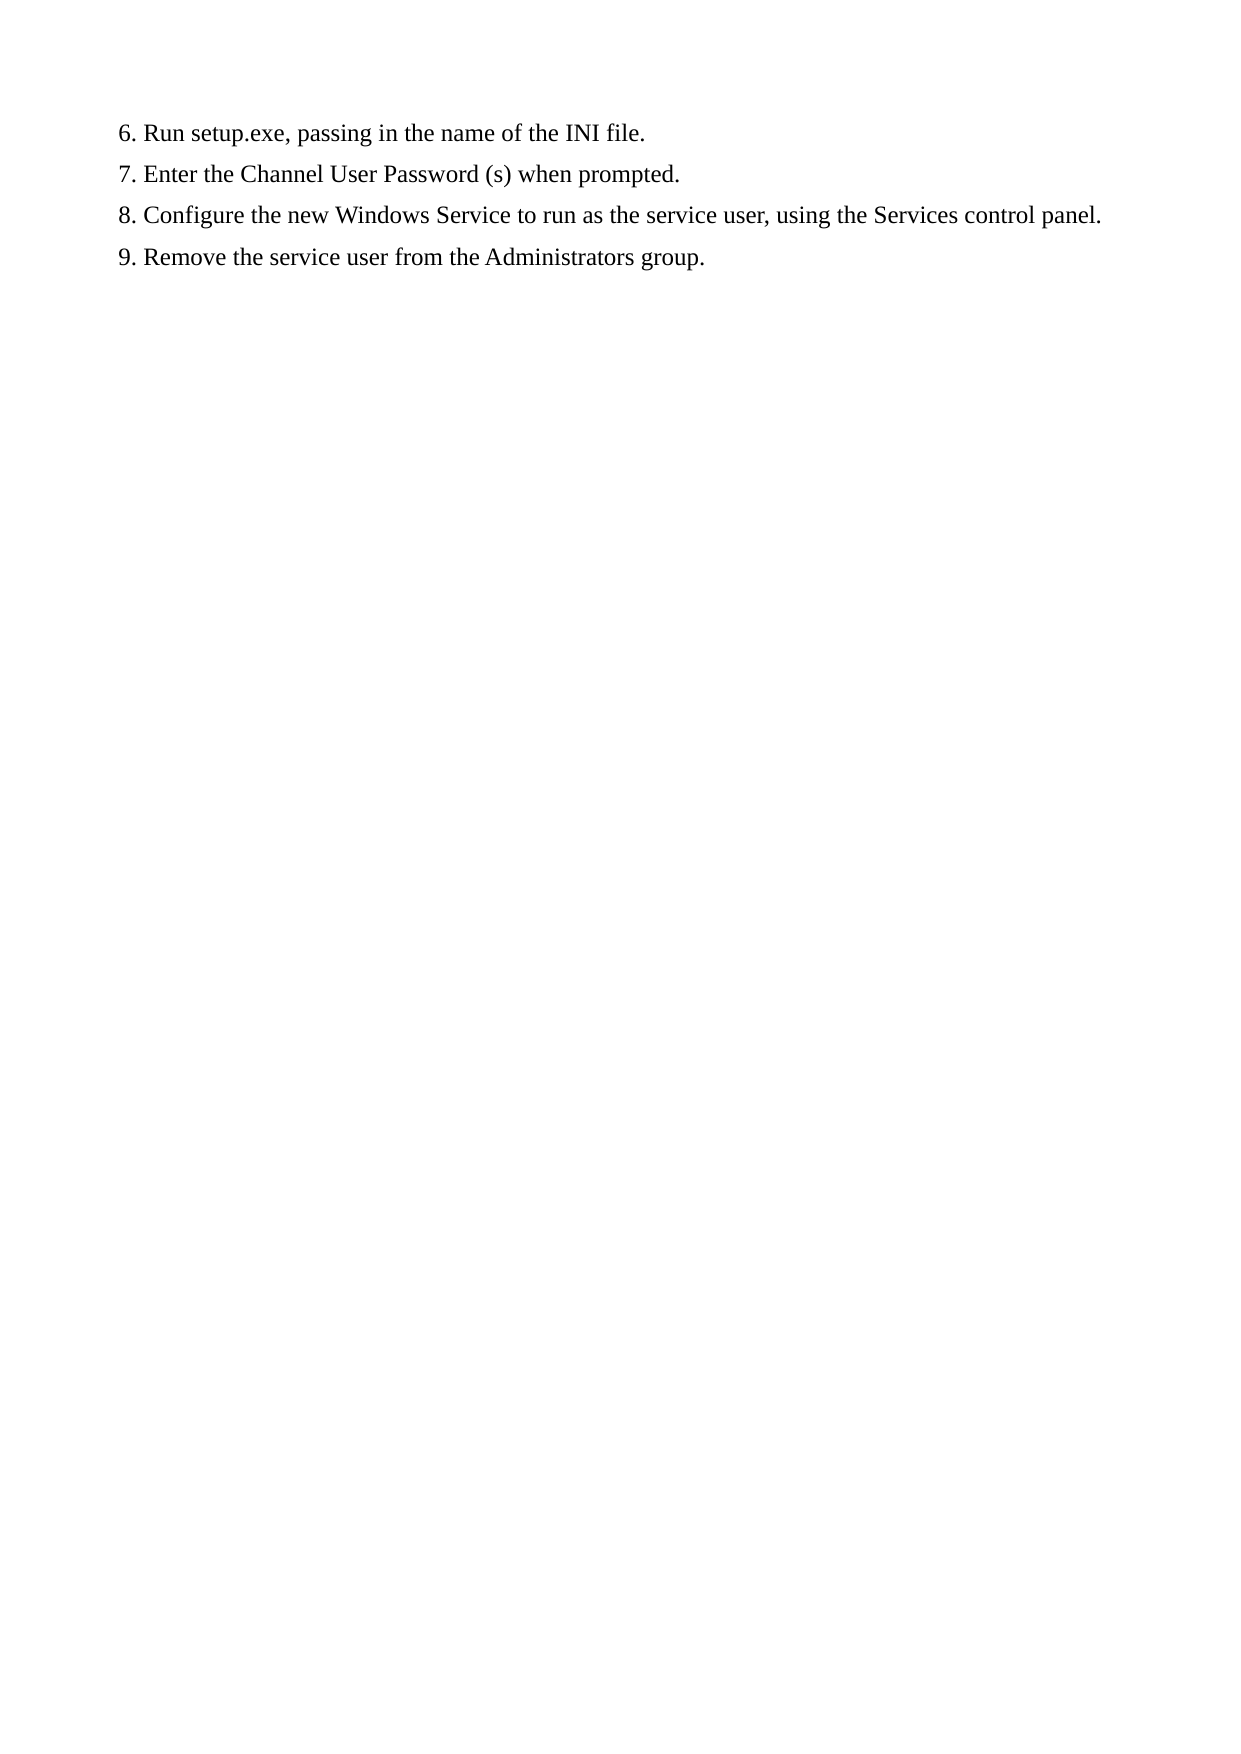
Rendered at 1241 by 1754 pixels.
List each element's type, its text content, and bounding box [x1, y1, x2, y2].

text 7. Enter the Channel User Password (s) when prompted. [118, 159, 1122, 188]
text 6. Run setup.exe, passing in the name of the INI file. [118, 118, 1122, 147]
text 8. Configure the new Windows Service to run as the service user, using the Services control panel. [118, 201, 1122, 229]
text 9. Remove the service user from the Administrators group. [118, 242, 1122, 271]
